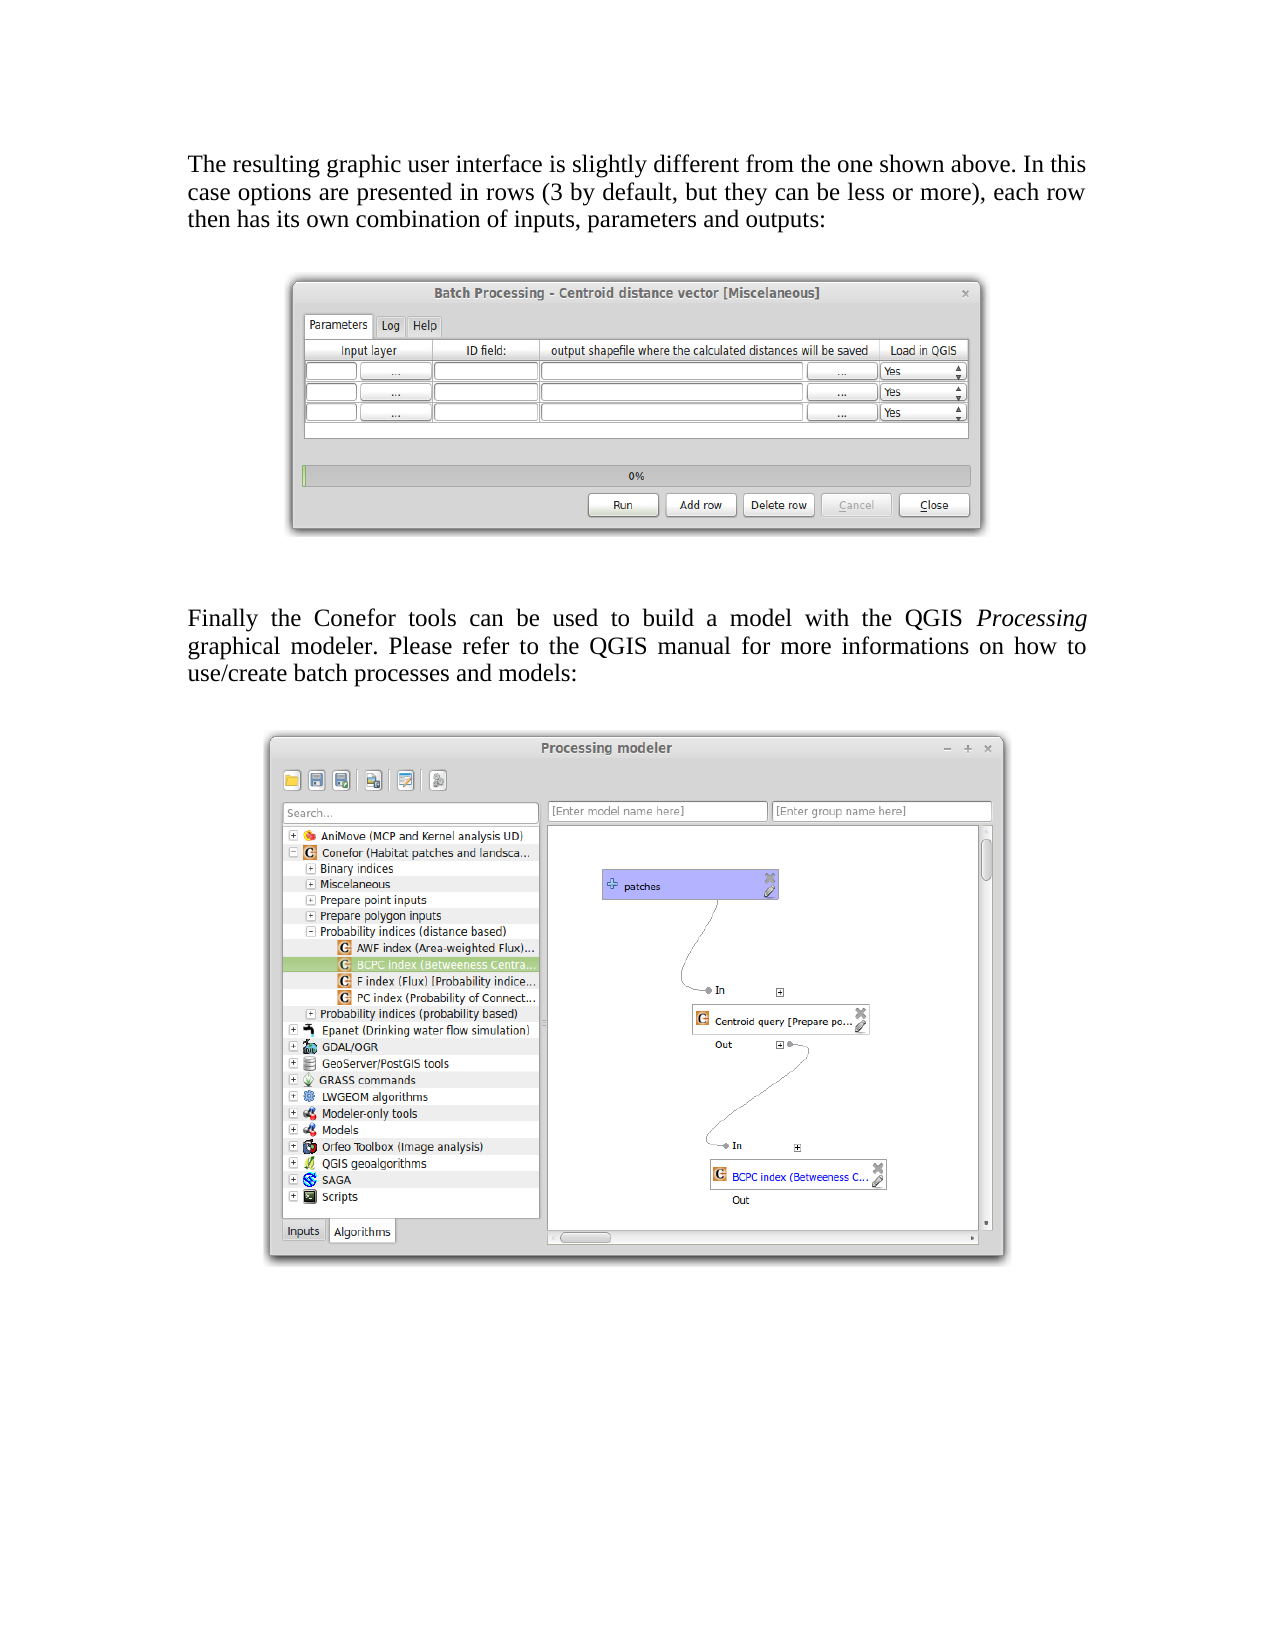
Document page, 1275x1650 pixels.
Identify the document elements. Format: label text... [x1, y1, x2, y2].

text The resulting graphic user interface is slightly different from the one shown above. In this case options are presented in rows (3 by default, but they can be less or more), each row then has its own combination of inputs, parameters and outputs: [187, 150, 1087, 233]
picture [263, 730, 1012, 1267]
picture [284, 272, 991, 537]
text Finally the Conefor tools can be used to build a model with the QGIS Processing graphical modeler. Please refer to the QGIS manual for more informations on how to use/create batch processes and models: [187, 604, 1087, 687]
